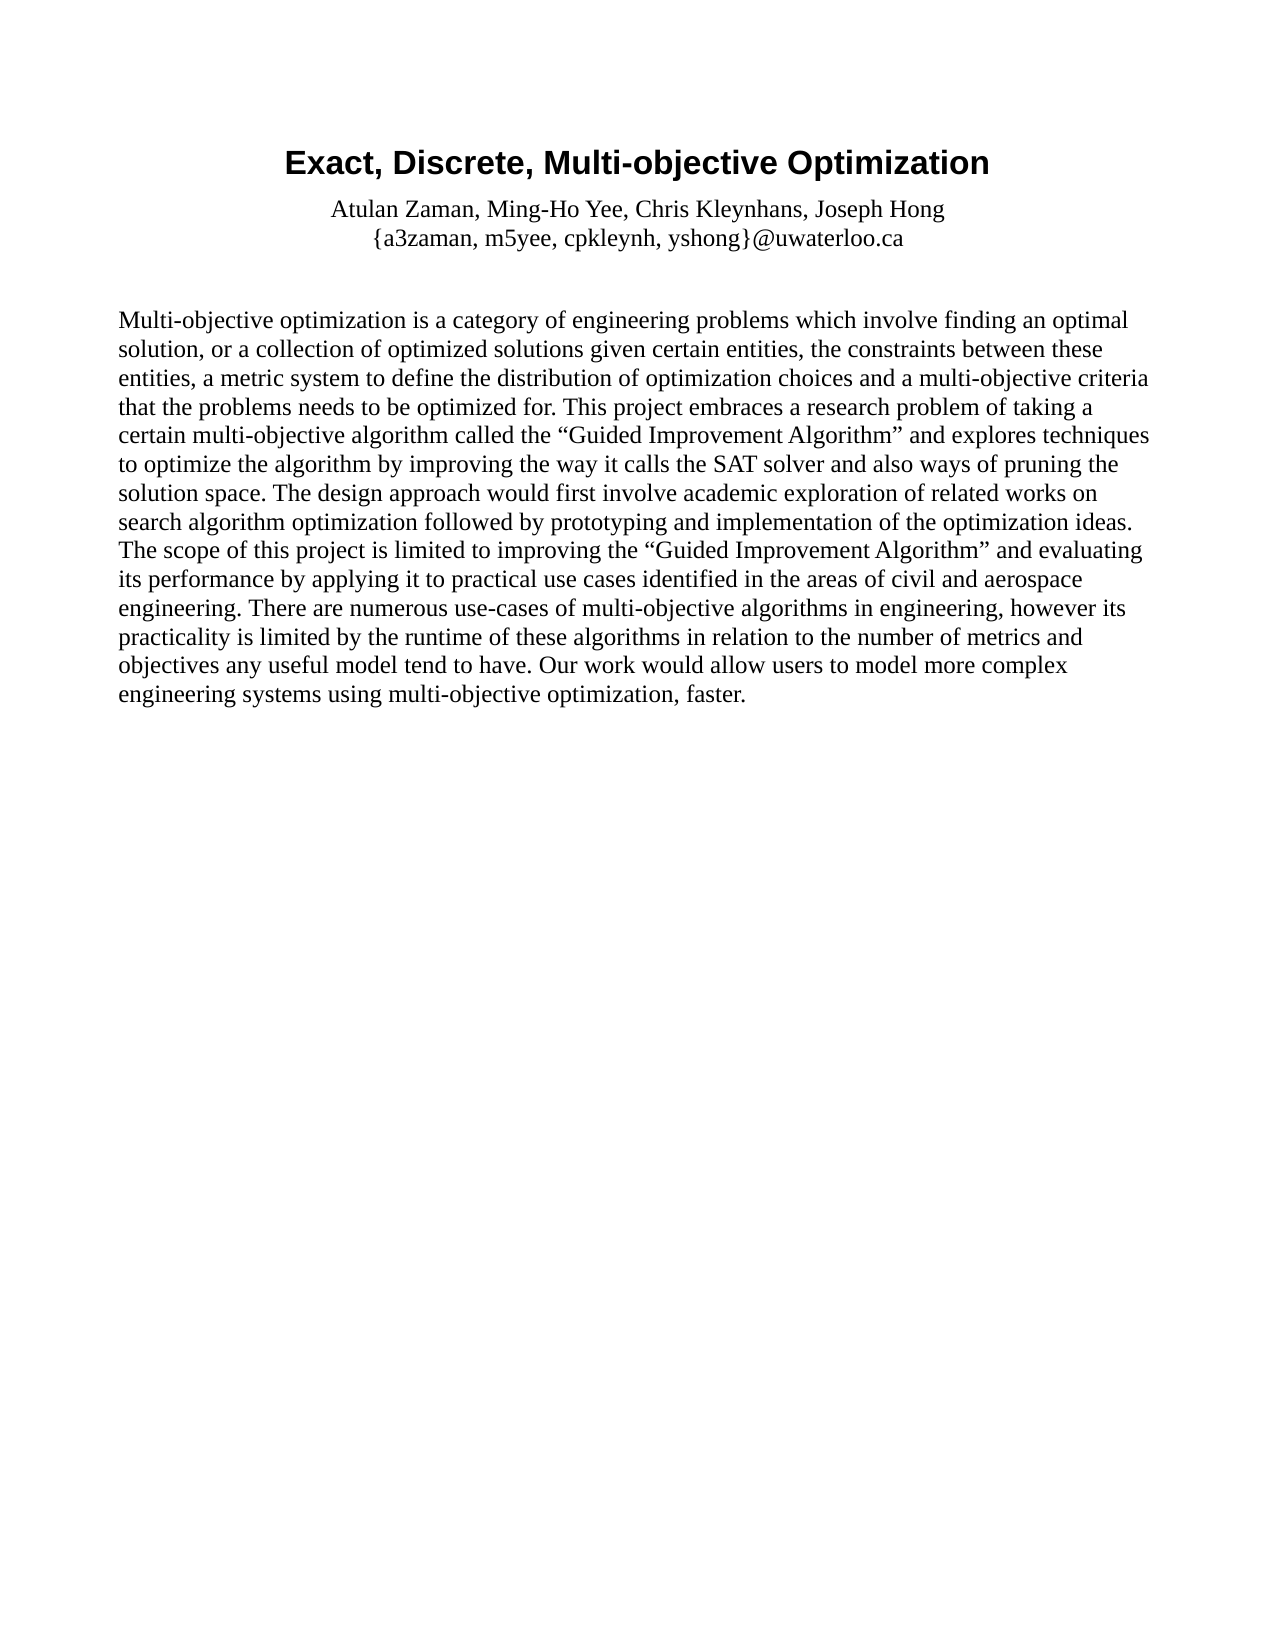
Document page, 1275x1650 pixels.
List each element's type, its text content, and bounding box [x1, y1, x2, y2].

text Multi-objective optimization is a category of engineering problems which involve finding an optimal solution, or a collection of optimized solutions given certain entities, the constraints between these entities, a metric system to define the distribution of optimization choices and a multi-objective criteria that the problems needs to be optimized for. This project embraces a research problem of taking a certain multi-objective algorithm called the “Guided Improvement Algorithm” and explores techniques to optimize the algorithm by improving the way it calls the SAT solver and also ways of pruning the solution space. The design approach would first involve academic exploration of related works on search algorithm optimization followed by prototyping and implementation of the optimization ideas. The scope of this project is limited to improving the “Guided Improvement Algorithm” and evaluating its performance by applying it to practical use cases identified in the areas of civil and aerospace engineering. There are numerous use-cases of multi-objective algorithms in engineering, however its practicality is limited by the runtime of these algorithms in relation to the number of metrics and objectives any useful model tend to have. Our work would allow users to model more complex engineering systems using multi-objective optimization, faster. [118, 306, 1157, 737]
subtitle Exact, Discrete, Multi-objective Optimization [118, 143, 1157, 182]
text Atulan Zaman, Ming-Ho Yee, Chris Kleynhans, Joseph Hong {a3zaman, m5yee, cpkleynh, yshong}@uwaterloo.ca [118, 194, 1157, 252]
